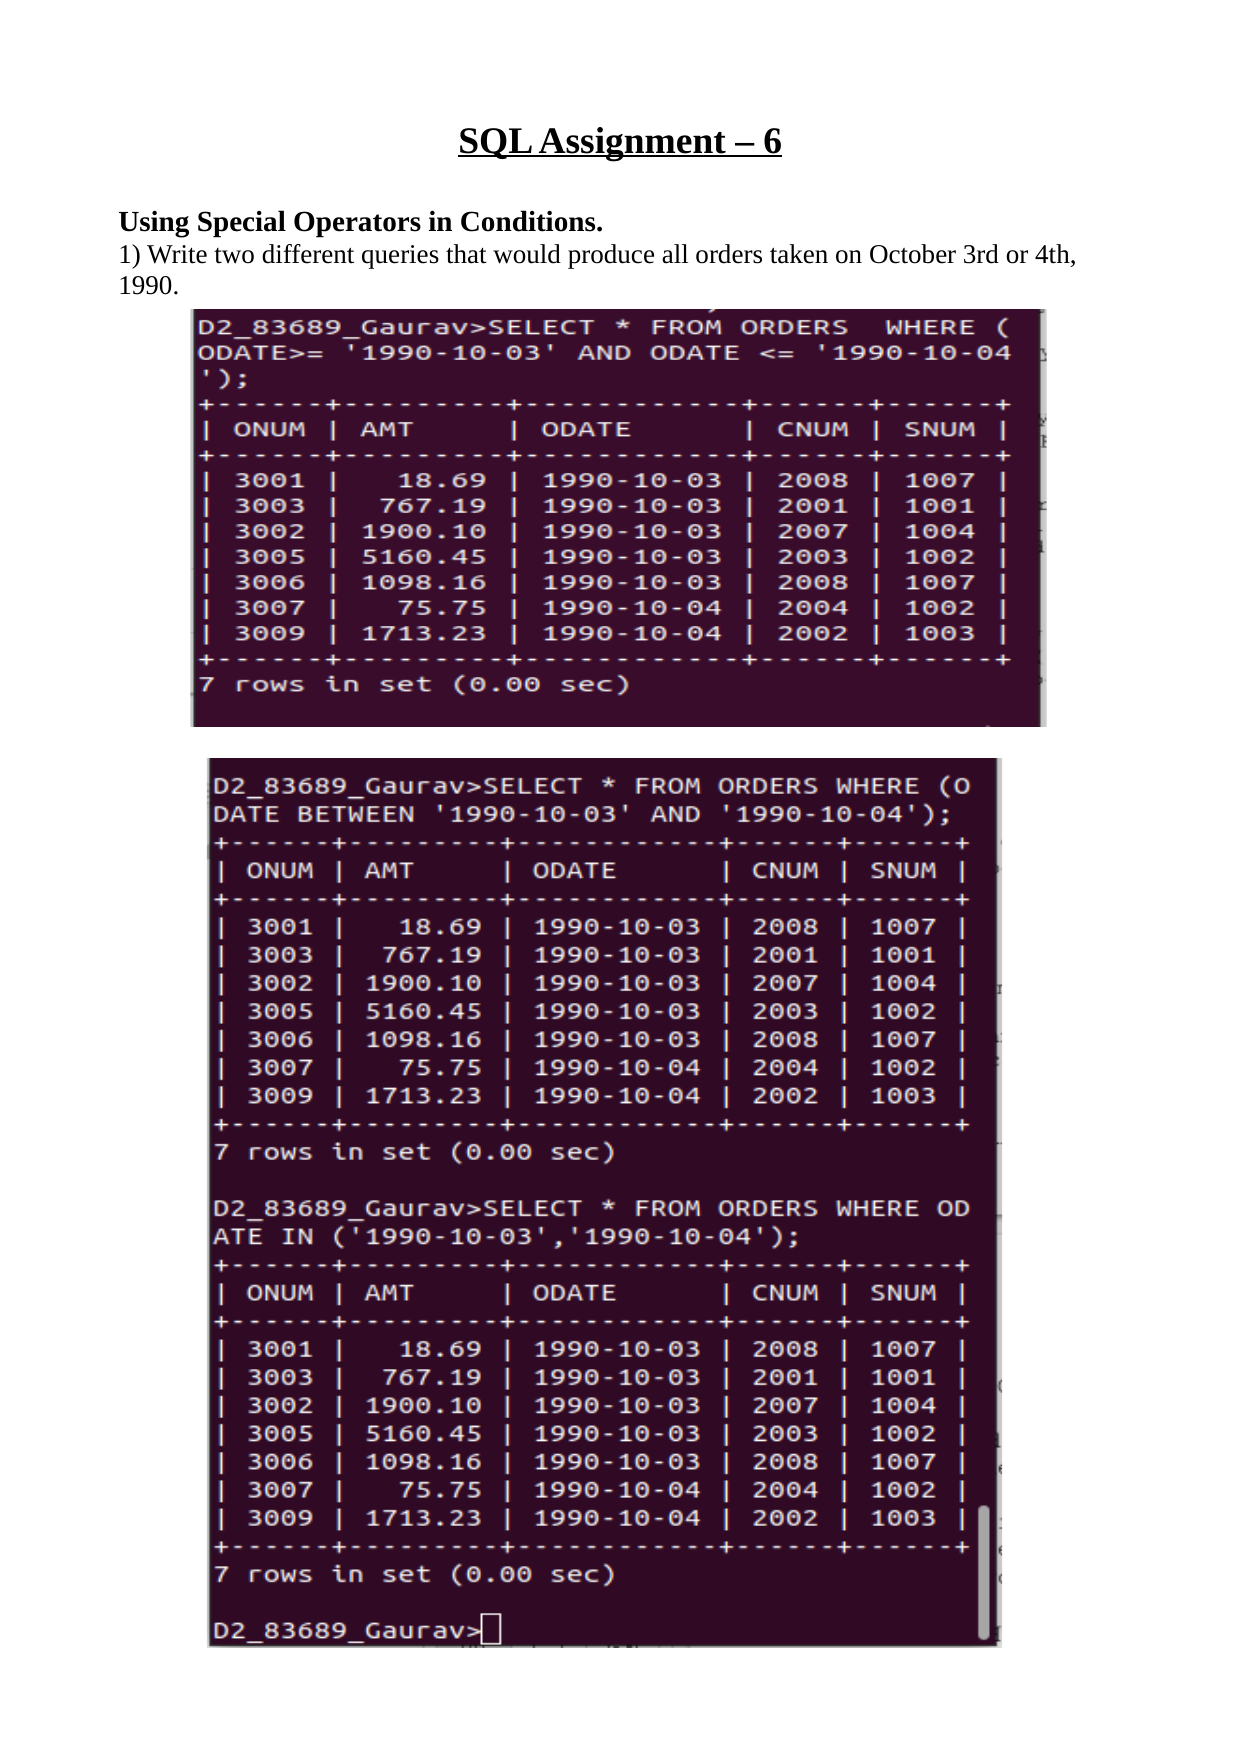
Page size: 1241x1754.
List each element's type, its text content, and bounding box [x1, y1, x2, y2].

picture [206, 758, 1003, 1648]
text Using Special Operators in Conditions. [118, 204, 1122, 238]
text SQL Assignment – 6 [118, 118, 1122, 161]
text 1) Write two different queries that would produce all orders taken on October 3rd or 4th, 1990. [118, 238, 1122, 300]
picture [190, 309, 1047, 727]
